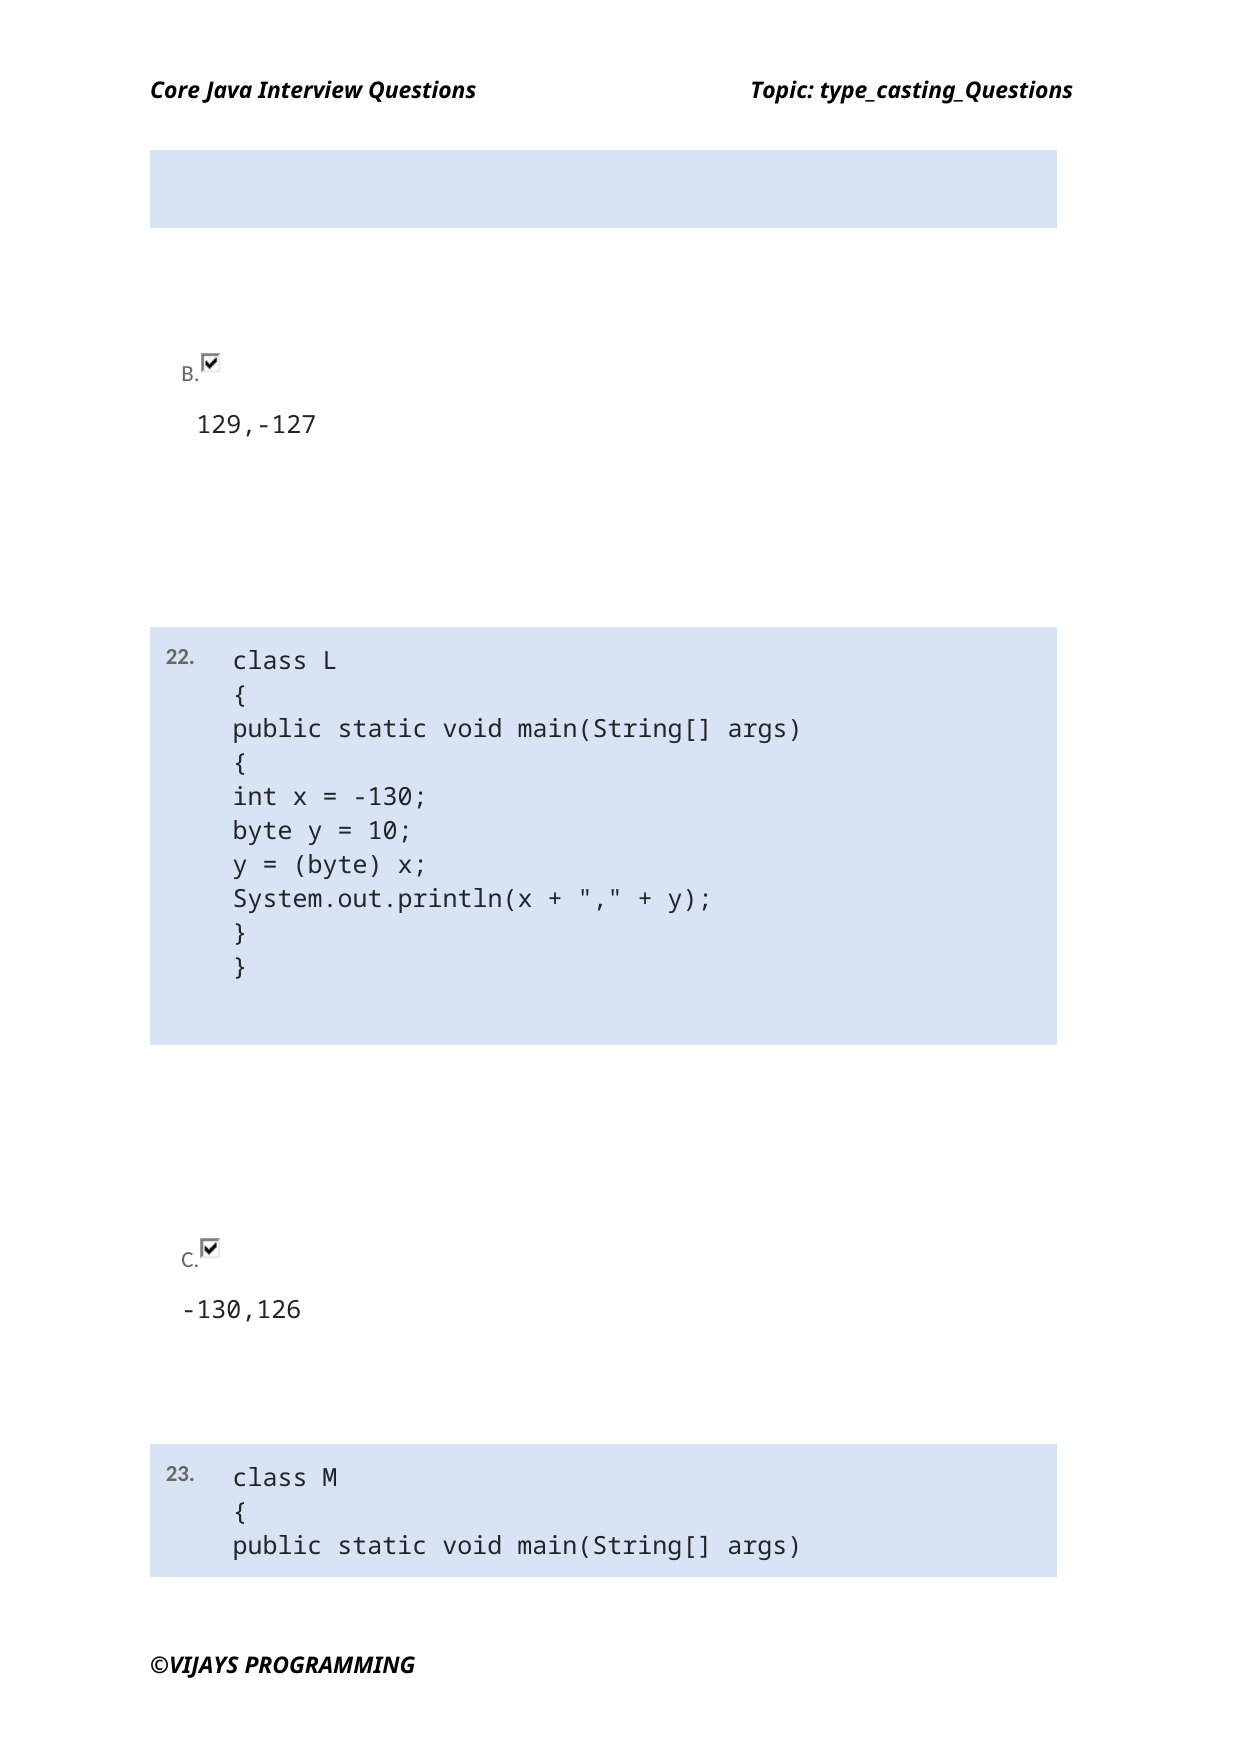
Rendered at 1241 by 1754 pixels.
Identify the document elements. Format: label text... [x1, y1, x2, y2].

table_cell [150, 228, 1090, 627]
table_header [1058, 1444, 1090, 1577]
table_header [181, 244, 442, 346]
table_header [181, 1061, 442, 1163]
table_header [1057, 150, 1090, 228]
table_header class M { public static void main(String[] args) [217, 1444, 1057, 1577]
table_header [181, 543, 291, 611]
table_cell 22. [150, 627, 217, 1045]
table_header C. -130,126 [181, 1231, 305, 1428]
table_header [181, 1163, 319, 1231]
table_header 23. [150, 1444, 217, 1577]
table_header [217, 150, 1057, 228]
table_cell [1057, 627, 1090, 1045]
table_header B. 129,-127 [181, 346, 319, 543]
table_cell class L { public static void main(String[] args) { int x = -130; byte y = 10; y = (byte) x; System.out.println(x + "," + y); } } [217, 627, 1057, 1045]
table_header [150, 150, 217, 228]
table_cell [150, 1045, 1090, 1444]
